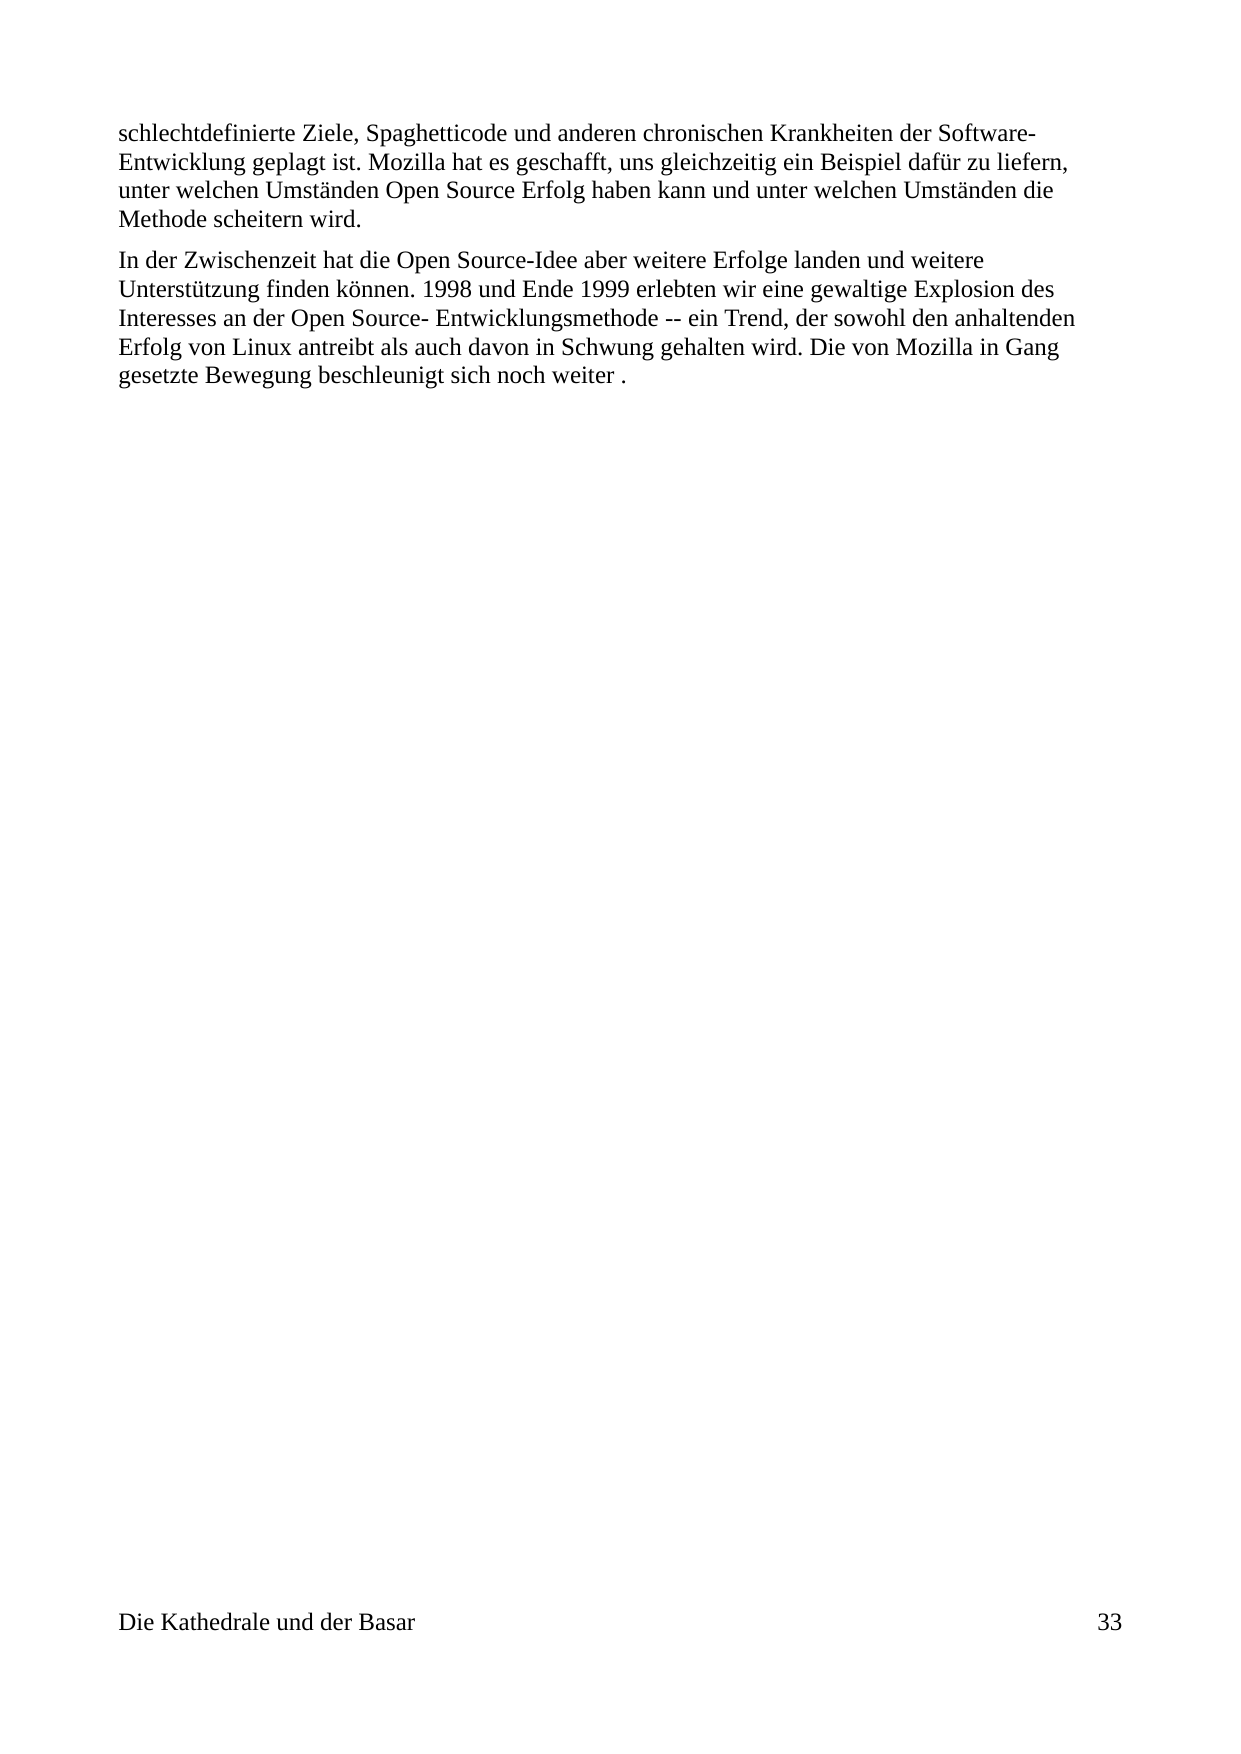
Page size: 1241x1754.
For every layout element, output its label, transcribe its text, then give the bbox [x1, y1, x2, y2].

text In der Zwischenzeit hat die Open Source-Idee aber weitere Erfolge landen und weitere Unterstützung finden können. 1998 und Ende 1999 erlebten wir eine gewaltige Explosion des Interesses an der Open Source- Entwicklungsmethode -- ein Trend, der sowohl den anhaltenden Erfolg von Linux antreibt als auch davon in Schwung gehalten wird. Die von Mozilla in Gang gesetzte Bewegung beschleunigt sich noch weiter . [118, 246, 1122, 389]
text schlechtdefinierte Ziele, Spaghetticode und anderen chronischen Krankheiten der Software-Entwicklung geplagt ist. Mozilla hat es geschafft, uns gleichzeitig ein Beispiel dafür zu liefern, unter welchen Umständen Open Source Erfolg haben kann und unter welchen Umständen die Methode scheitern wird. [118, 118, 1122, 233]
